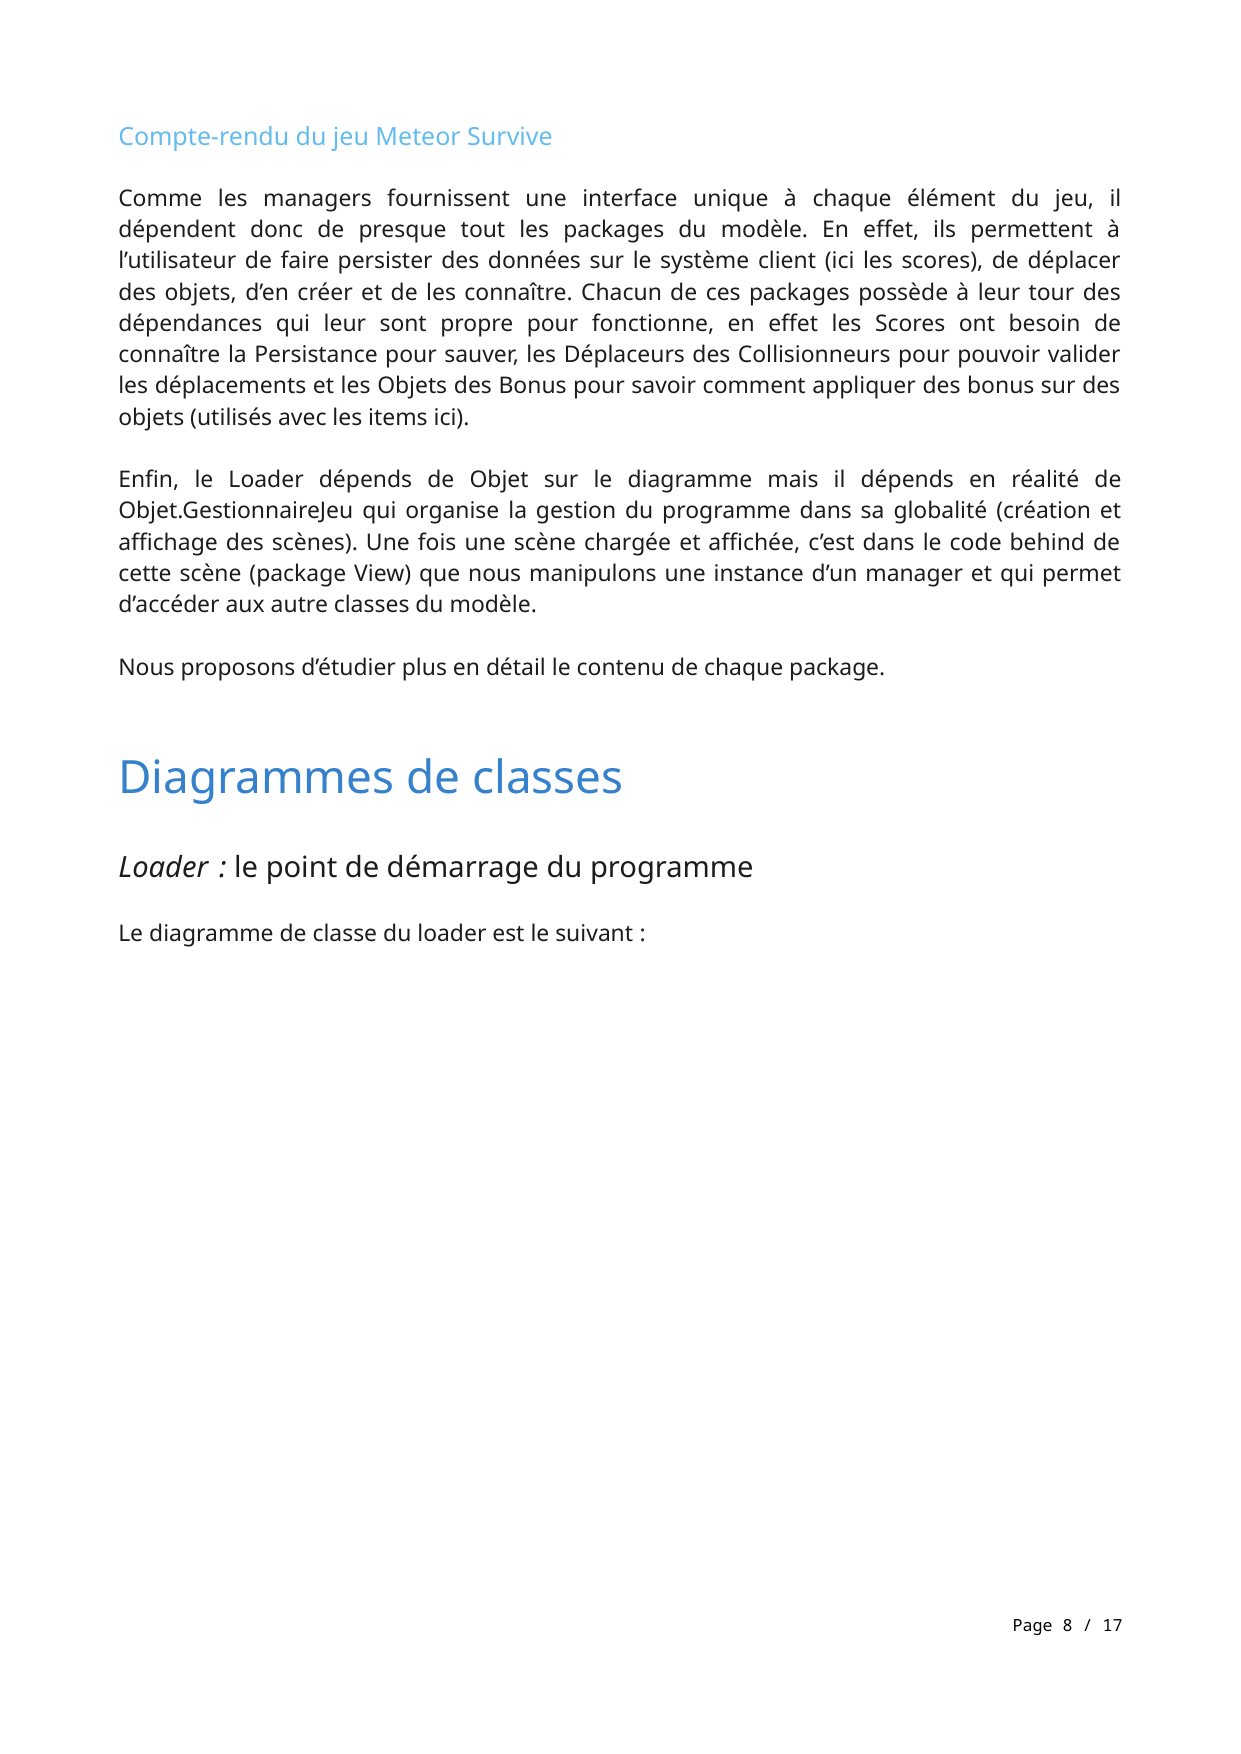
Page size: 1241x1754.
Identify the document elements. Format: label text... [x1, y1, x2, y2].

text Enfin, le Loader dépends de Objet sur le diagramme mais il dépends en réalité de Objet.GestionnaireJeu qui organise la gestion du programme dans sa globalité (création et affichage des scènes). Une fois une scène chargée et affichée, c’est dans le code behind de cette scène (package View) que nous manipulons une instance d’un manager et qui permet d’accéder aux autre classes du modèle. [118, 463, 1122, 619]
text Loader : le point de démarrage du programme [118, 846, 1122, 886]
text Diagrammes de classes [118, 744, 1122, 807]
text Le diagramme de classe du loader est le suivant : [118, 917, 1122, 948]
text Comme les managers fournissent une interface unique à chaque élément du jeu, il dépendent donc de presque tout les packages du modèle. En effet, ils permettent à l’utilisateur de faire persister des données sur le système client (ici les scores), de déplacer des objets, d’en créer et de les connaître. Chacun de ces packages possède à leur tour des dépendances qui leur sont propre pour fonctionne, en effet les Scores ont besoin de connaître la Persistance pour sauver, les Déplaceurs des Collisionneurs pour pouvoir valider les déplacements et les Objets des Bonus pour savoir comment appliquer des bonus sur des objets (utilisés avec les items ici). [118, 182, 1122, 432]
text Nous proposons d’étudier plus en détail le contenu de chaque package. [118, 650, 1122, 682]
